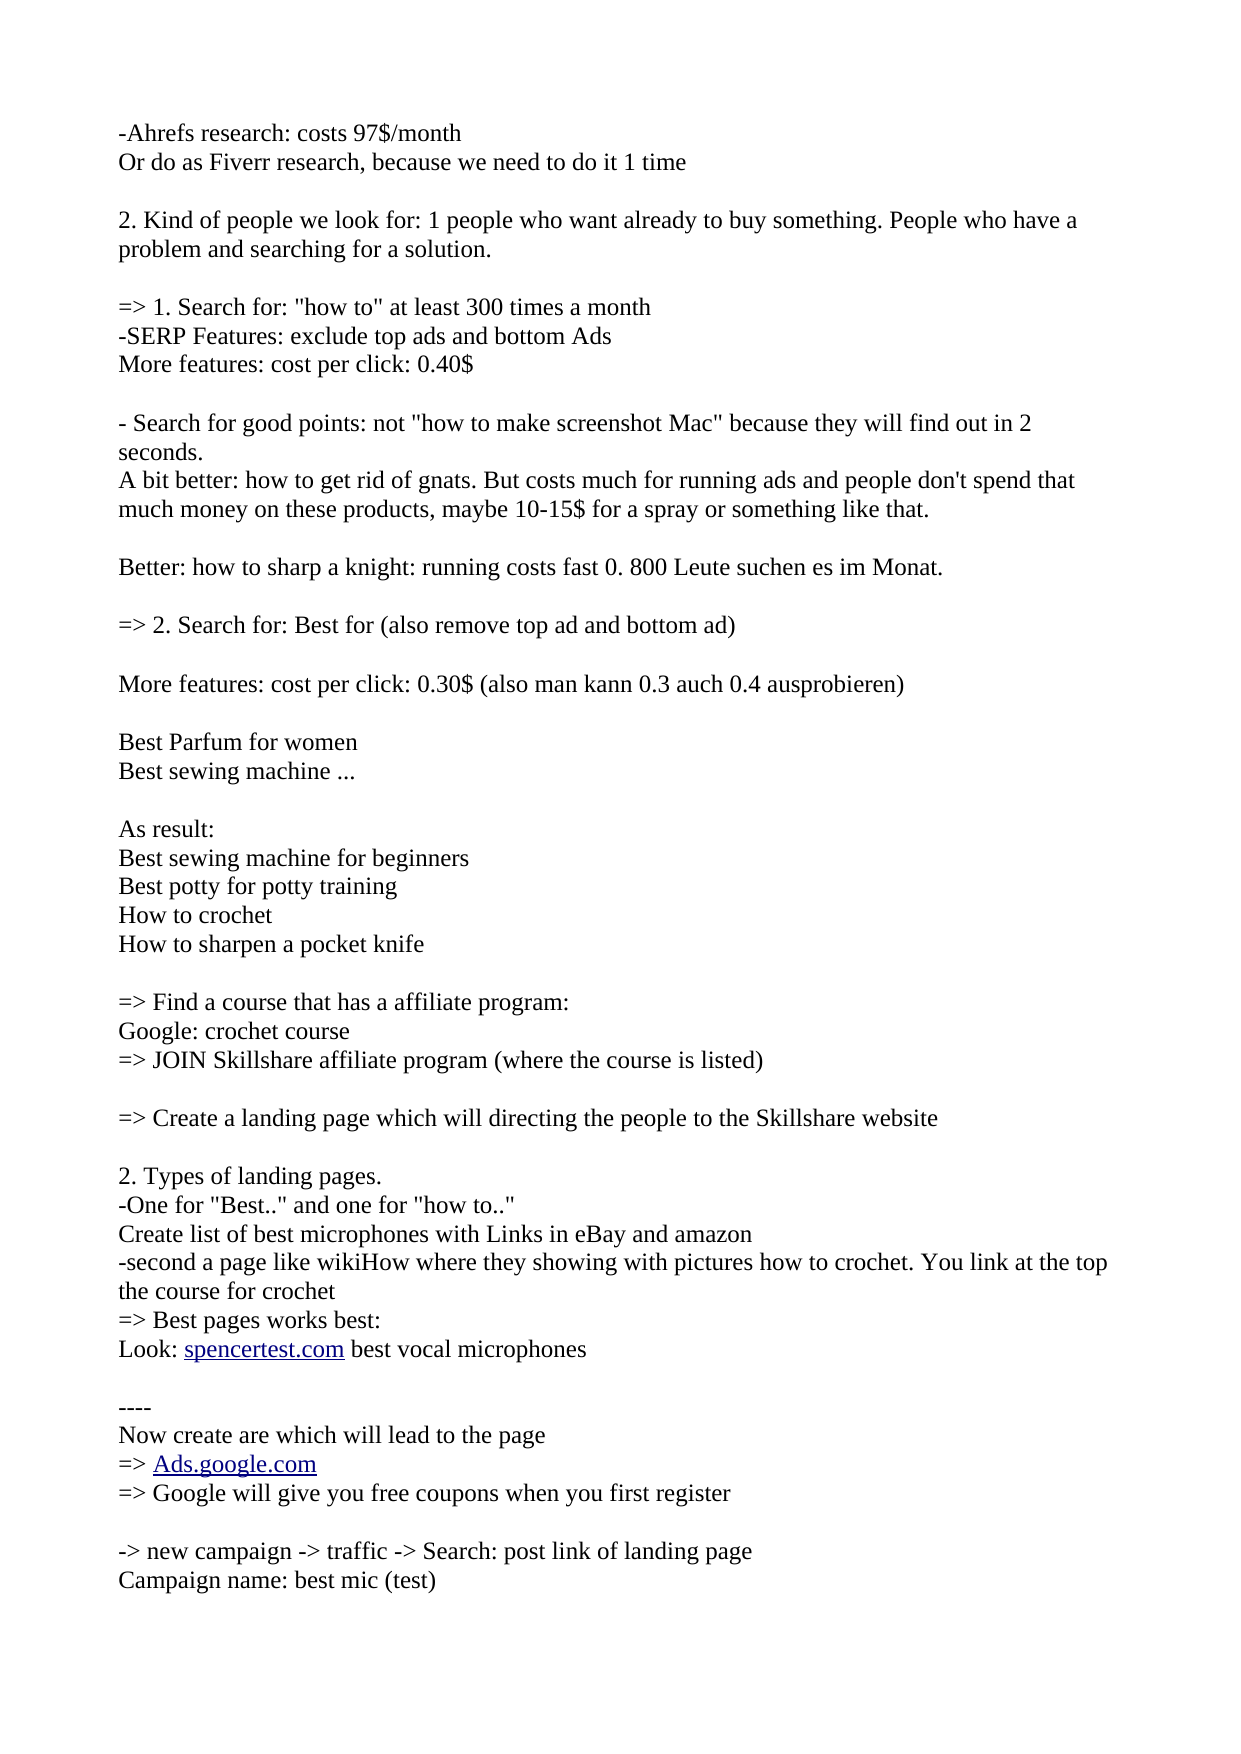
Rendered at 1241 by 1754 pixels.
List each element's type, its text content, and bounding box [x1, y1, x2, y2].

text Or do as Fiverr research, because we need to do it 1 time [118, 147, 1122, 176]
text => 1. Search for: "how to" at least 300 times a month [118, 292, 1122, 321]
text Better: how to sharp a knight: running costs fast 0. 800 Leute suchen es im Monat. [118, 552, 1122, 581]
text Google: crochet course [118, 1016, 1122, 1045]
text More features: cost per click: 0.30$ (also man kann 0.3 auch 0.4 ausprobieren) [118, 669, 1122, 697]
text => Best pages works best: [118, 1305, 1122, 1334]
text Now create are which will lead to the page [118, 1421, 1122, 1449]
text 2. Types of landing pages. [118, 1161, 1122, 1190]
text Create list of best microphones with Links in eBay and amazon [118, 1219, 1122, 1247]
text => JOIN Skillshare affiliate program (where the course is listed) [118, 1045, 1122, 1073]
text A bit better: how to get rid of gnats. But costs much for running ads and people don't spend that much money on these products, maybe 10-15$ for a spray or something like that. [118, 465, 1122, 523]
text As result: [118, 814, 1122, 843]
text Look: spencertest.com best vocal microphones [118, 1334, 1122, 1362]
text -SERP Features: exclude top ads and bottom Ads [118, 321, 1122, 349]
text -second a page like wikiHow where they showing with pictures how to crochet. You link at the top the course for crochet [118, 1247, 1122, 1305]
text Best sewing machine for beginners [118, 843, 1122, 871]
text Best potty for potty training [118, 871, 1122, 900]
text How to sharpen a pocket knife [118, 929, 1122, 958]
text ---- [118, 1392, 1122, 1421]
text => Ads.google.com [118, 1449, 1122, 1478]
text => 2. Search for: Best for (also remove top ad and bottom ad) [118, 611, 1122, 639]
text Best Parfum for women [118, 727, 1122, 756]
text How to crochet [118, 900, 1122, 929]
text -Ahrefs research: costs 97$/month [118, 118, 1122, 147]
text More features: cost per click: 0.40$ [118, 349, 1122, 378]
text => Google will give you free coupons when you first register [118, 1478, 1122, 1507]
text - Search for good points: not "how to make screenshot Mac" because they will find out in 2 seconds. [118, 408, 1122, 465]
text => Find a course that has a affiliate program: [118, 987, 1122, 1016]
text 2. Kind of people we look for: 1 people who want already to buy something. People who have a problem and searching for a solution. [118, 205, 1122, 263]
text -One for "Best.." and one for "how to.." [118, 1190, 1122, 1219]
text Campaign name: best mic (test) [118, 1565, 1122, 1594]
text => Create a landing page which will directing the people to the Skillshare website [118, 1103, 1122, 1132]
text Best sewing machine ... [118, 756, 1122, 784]
text -> new campaign -> traffic -> Search: post link of landing page [118, 1536, 1122, 1565]
